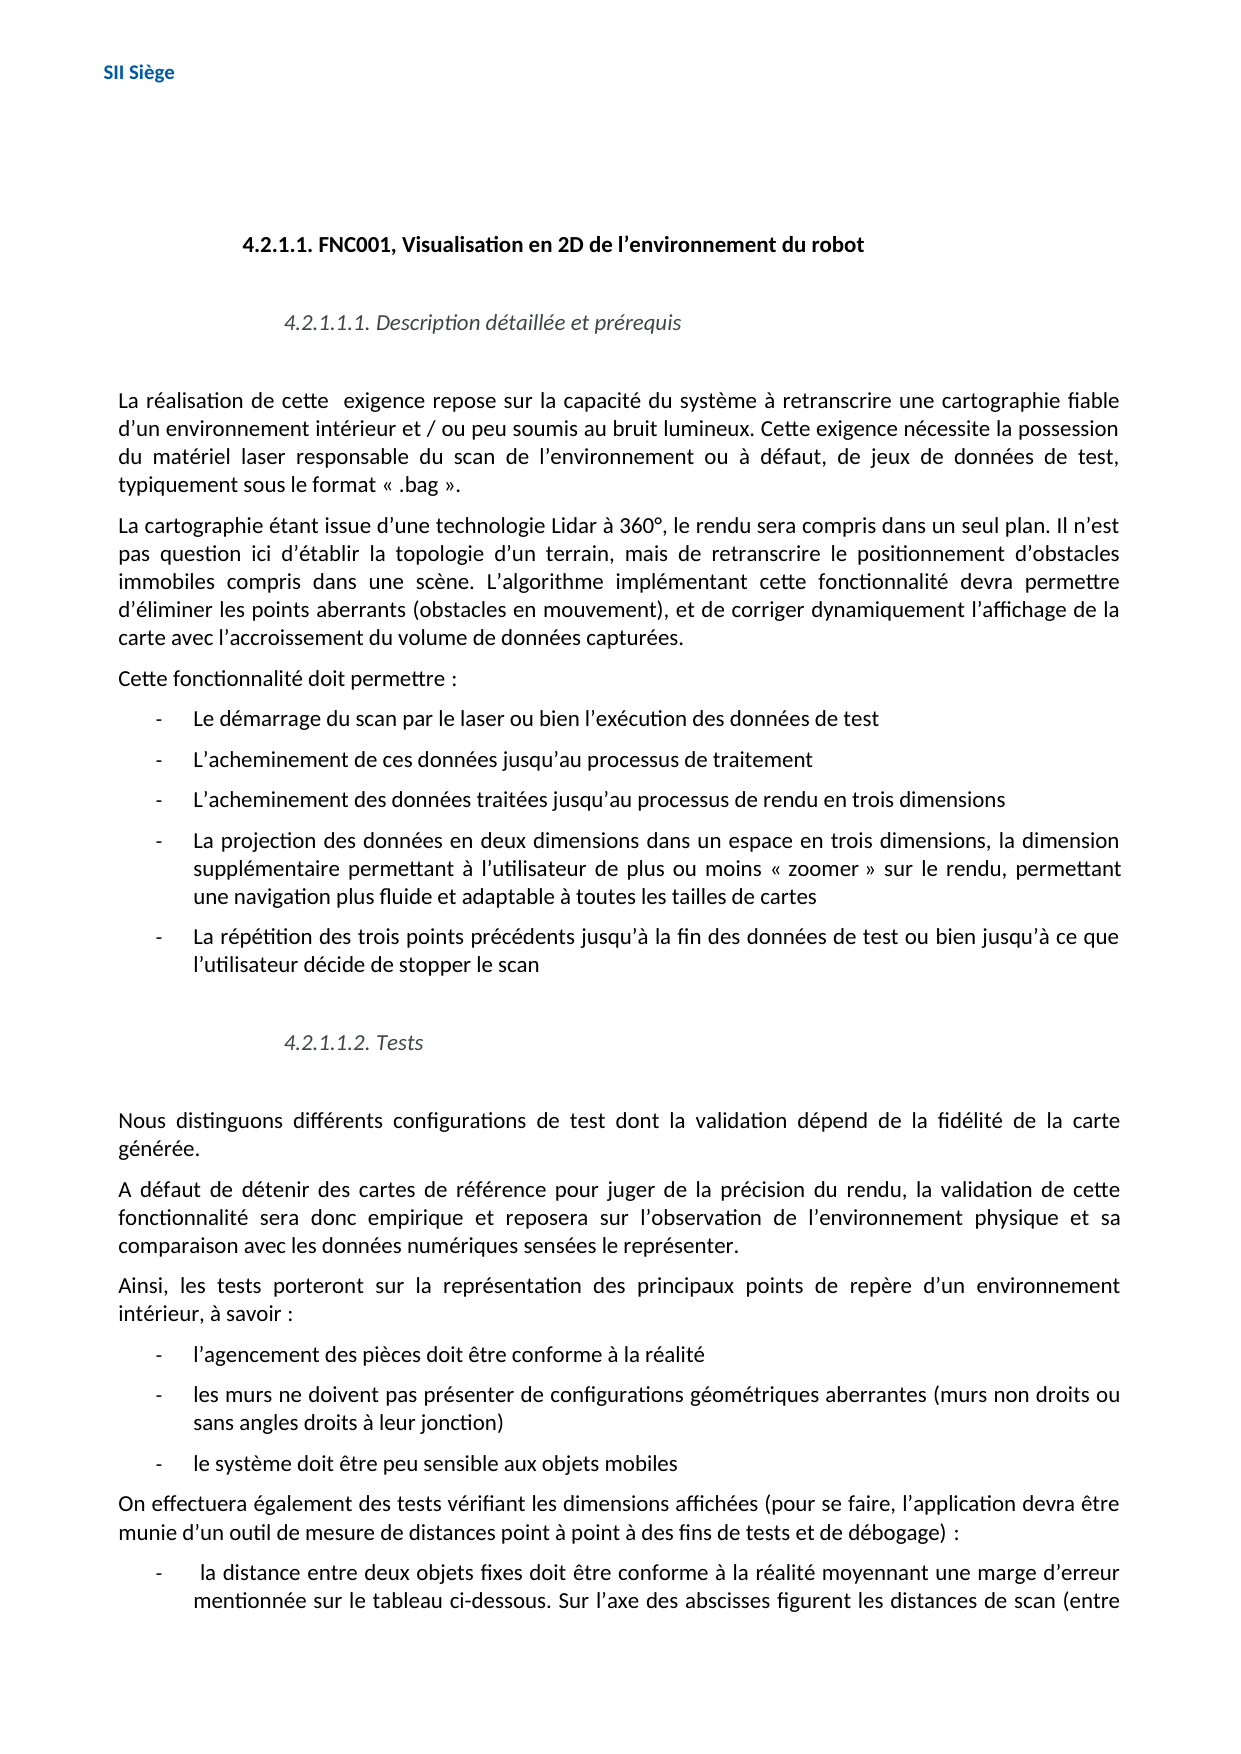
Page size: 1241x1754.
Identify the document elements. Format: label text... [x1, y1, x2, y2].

text La cartographie étant issue d’une technologie Lidar à 360°, le rendu sera compris dans un seul plan. Il n’est pas question ici d’établir la topologie d’un terrain, mais de retranscrire le positionnement d’obstacles immobiles compris dans une scène. L’algorithme implémentant cette fonctionnalité devra permettre d’éliminer les points aberrants (obstacles en mouvement), et de corriger dynamiquement l’affichage de la carte avec l’accroissement du volume de données capturées. [118, 511, 1122, 651]
subtitle Description détaillée et prérequis [283, 308, 1122, 336]
list la distance entre deux objets fixes doit être conforme à la réalité moyennant une marge d’erreur mentionnée sur le tableau ci-dessous. Sur l’axe des abscisses figurent les distances de scan (entre [156, 1558, 1122, 1614]
list L’acheminement de ces données jusqu’au processus de traitement [156, 745, 1122, 773]
list le système doit être peu sensible aux objets mobiles [156, 1449, 1122, 1477]
text A défaut de détenir des cartes de référence pour juger de la précision du rendu, la validation de cette fonctionnalité sera donc empirique et reposera sur l’observation de l’environnement physique et sa comparaison avec les données numériques sensées le représenter. [118, 1175, 1122, 1259]
list l’agencement des pièces doit être conforme à la réalité [156, 1340, 1122, 1368]
text On effectuera également des tests vérifiant les dimensions affichées (pour se faire, l’application devra être munie d’un outil de mesure de distances point à point à des fins de tests et de débogage) : [118, 1489, 1122, 1546]
list La projection des données en deux dimensions dans un espace en trois dimensions, la dimension supplémentaire permettant à l’utilisateur de plus ou moins « zoomer » sur le rendu, permettant une navigation plus fluide et adaptable à toutes les tailles de cartes [156, 826, 1122, 910]
subtitle Tests [283, 1028, 1122, 1056]
list L’acheminement des données traitées jusqu’au processus de rendu en trois dimensions [156, 785, 1122, 813]
text Nous distinguons différents configurations de test dont la validation dépend de la fidélité de la carte générée. [118, 1106, 1122, 1162]
list Le démarrage du scan par le laser ou bien l’exécution des données de test [156, 704, 1122, 732]
list les murs ne doivent pas présenter de configurations géométriques aberrantes (murs non droits ou sans angles droits à leur jonction) [156, 1381, 1122, 1437]
text Cette fonctionnalité doit permettre : [118, 664, 1122, 692]
text La réalisation de cette exigence repose sur la capacité du système à retranscrire une cartographie fiable d’un environnement intérieur et / ou peu soumis au bruit lumineux. Cette exigence nécessite la possession du matériel laser responsable du scan de l’environnement ou à défaut, de jeux de données de test, typiquement sous le format « .bag ». [118, 386, 1122, 498]
subtitle FNC001, Visualisation en 2D de l’environnement du robot [242, 230, 1122, 258]
text Ainsi, les tests porteront sur la représentation des principaux points de repère d’un environnement intérieur, à savoir : [118, 1271, 1122, 1327]
list La répétition des trois points précédents jusqu’à la fin des données de test ou bien jusqu’à ce que l’utilisateur décide de stopper le scan [156, 922, 1122, 978]
